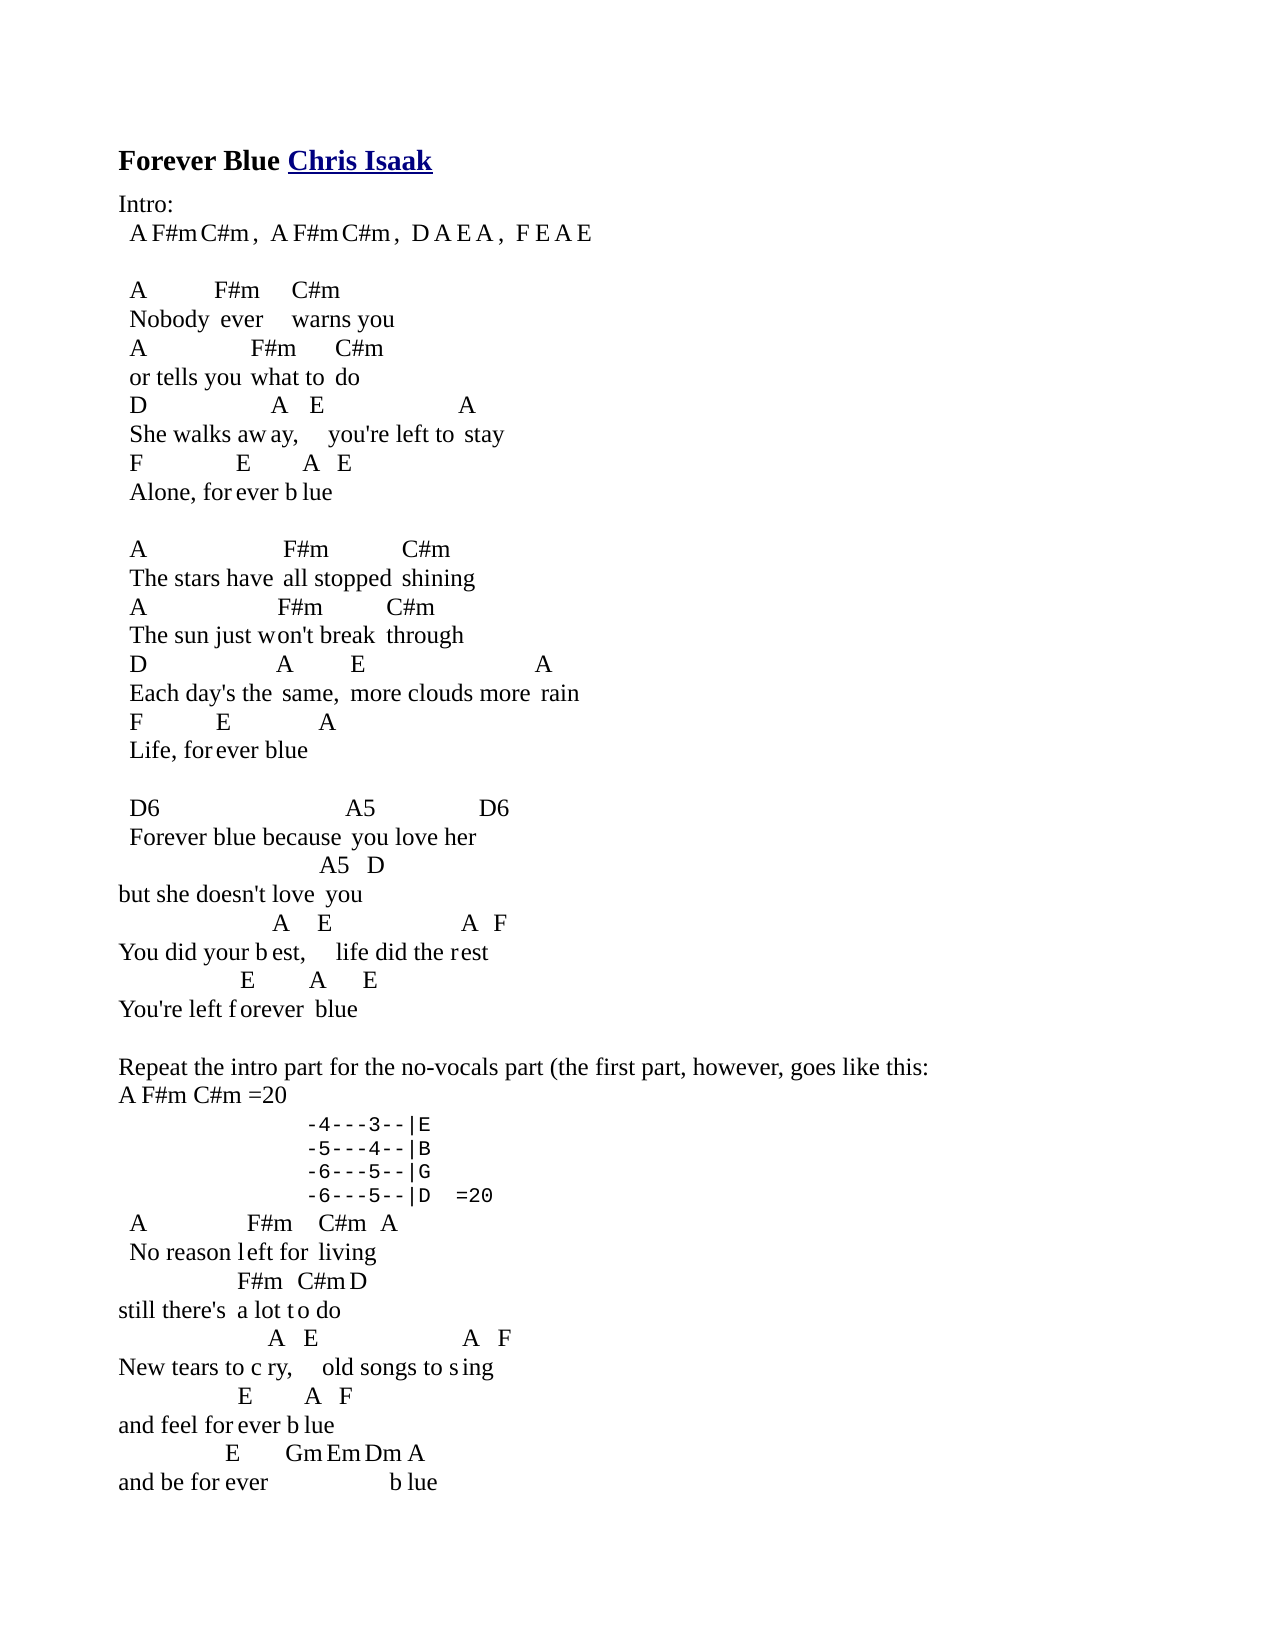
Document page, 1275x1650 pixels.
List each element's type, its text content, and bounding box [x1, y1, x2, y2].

table_cell through [386, 620, 479, 649]
table_cell [285, 1467, 326, 1496]
table_header [118, 965, 240, 994]
table_cell ing [462, 1352, 497, 1381]
table_cell [339, 1410, 362, 1438]
table_cell She walks aw [129, 419, 270, 448]
table_header D6 [479, 793, 519, 822]
table_cell lue [304, 1410, 338, 1438]
table_header [118, 390, 129, 419]
table_cell ever b [238, 1410, 304, 1438]
table_header , [498, 218, 516, 247]
table_cell [497, 1352, 521, 1381]
table_header A [309, 965, 362, 994]
table_header E [309, 390, 458, 419]
table_header A [129, 218, 151, 247]
table_cell The sun just w [129, 620, 277, 649]
table_cell ry, [267, 1352, 303, 1381]
table_cell [118, 735, 129, 764]
table_header A [554, 218, 576, 247]
table_header C#m [318, 1209, 380, 1237]
table_cell on't break [277, 620, 386, 649]
table_header F#m [277, 592, 386, 620]
text -5---4--|B [118, 1138, 1157, 1161]
table_cell [479, 822, 519, 850]
table_header A [318, 707, 345, 735]
table_header C#m [335, 333, 392, 362]
table_header A [129, 275, 214, 304]
table_cell rain [534, 678, 594, 707]
table_header , [253, 218, 270, 247]
table_header E [240, 965, 308, 994]
table_cell or tells you [129, 362, 250, 390]
table_header [118, 534, 129, 563]
table_cell [337, 477, 361, 505]
table_cell Forever blue because [129, 822, 345, 850]
table_header F [516, 218, 535, 247]
table_header D [367, 850, 394, 879]
table_cell same, [276, 678, 350, 707]
table_header [118, 1324, 267, 1352]
table_cell New tears to c [118, 1352, 267, 1381]
table_header Dm [364, 1439, 407, 1467]
table_header F#m [237, 1266, 297, 1295]
table_cell what to [250, 362, 335, 390]
table_header A [534, 649, 594, 678]
table_header [118, 1209, 129, 1237]
table_cell blue [309, 994, 362, 1023]
table_header [118, 649, 129, 678]
table_header D6 [129, 793, 345, 822]
table_header A [475, 218, 498, 247]
table_header Gm [285, 1439, 326, 1467]
table_header A [304, 1381, 338, 1410]
subtitle Forever Blue Chris Isaak [118, 143, 1157, 177]
table_header A [267, 1324, 303, 1352]
table_header F#m [283, 534, 402, 563]
table_header Repeat the intro part for the no-vocals part (the first part, however, goes like this: [118, 1052, 1026, 1080]
table_header F [129, 707, 216, 735]
table_cell [118, 477, 129, 505]
table_header [118, 707, 129, 735]
table_cell lue [302, 477, 337, 505]
table_header A [407, 1439, 453, 1467]
table_header [118, 793, 129, 822]
table_cell [118, 419, 129, 448]
table_header [118, 592, 129, 620]
table_cell Alone, for [129, 477, 236, 505]
table_cell orever [240, 994, 308, 1023]
table_header [118, 275, 129, 304]
table_header E [337, 448, 361, 477]
table_header D [411, 218, 434, 247]
table_header D [129, 390, 270, 419]
table_cell [118, 563, 129, 592]
table_cell a lot t [237, 1295, 297, 1323]
table_cell do [335, 362, 392, 390]
table_cell lue [407, 1467, 453, 1496]
table_cell Life, for [129, 735, 216, 764]
table_header , [394, 218, 411, 247]
table_cell No reason l [129, 1237, 247, 1266]
table_cell [118, 1237, 129, 1266]
text -4---3--|E [118, 1114, 1157, 1138]
table_cell [118, 822, 129, 850]
table_header E [303, 1324, 462, 1352]
table_header A [302, 448, 337, 477]
table_header E [236, 448, 302, 477]
table_header F [497, 1324, 521, 1352]
text -6---5--|D =20 [118, 1185, 1157, 1208]
table_cell ever [225, 1467, 285, 1496]
table_header [118, 1439, 225, 1467]
table_cell and feel for [118, 1410, 237, 1438]
table_cell but she doesn't love [118, 879, 319, 908]
table_cell life did the r [317, 937, 461, 965]
table_header C#m [200, 218, 252, 247]
table_cell you [319, 879, 367, 908]
table_header C#m [386, 592, 479, 620]
table_cell eft for [247, 1237, 318, 1266]
table_cell still there's [118, 1295, 237, 1323]
table_cell [118, 304, 129, 333]
table_header A [129, 333, 250, 362]
table_header F#m [293, 218, 342, 247]
table_cell ever b [236, 477, 302, 505]
table_header F#m [247, 1209, 318, 1237]
table_header A [270, 390, 309, 419]
table_header Intro: [118, 189, 182, 218]
table_cell more clouds more [350, 678, 534, 707]
table_header [118, 1266, 237, 1295]
table_header E [317, 908, 461, 937]
table_cell [349, 1295, 376, 1323]
table_cell ever [214, 304, 291, 333]
table_header [118, 850, 319, 879]
table_header A [129, 1209, 247, 1237]
table_header A F#m C#m =20 [118, 1080, 300, 1109]
table_cell stay [458, 419, 519, 448]
table_header A5 [345, 793, 479, 822]
table_cell [493, 937, 517, 965]
table_header E [535, 218, 554, 247]
table_cell and be for [118, 1467, 225, 1496]
table_header E [225, 1439, 285, 1467]
table_cell old songs to s [303, 1352, 462, 1381]
table_header F [493, 908, 517, 937]
table_cell living [318, 1237, 380, 1266]
table_header A [276, 649, 350, 678]
table_header A [434, 218, 456, 247]
table_header A [380, 1209, 407, 1237]
table_header [118, 448, 129, 477]
table_header [118, 908, 272, 937]
table_header [118, 218, 129, 247]
table_header D [129, 649, 276, 678]
table_header E [238, 1381, 304, 1410]
table_header A [272, 908, 317, 937]
table_cell warns you [291, 304, 413, 333]
table_cell b [364, 1467, 407, 1496]
table_header [118, 1109, 130, 1114]
table_header C#m [297, 1266, 349, 1295]
table_cell est [461, 937, 493, 965]
table_header E [576, 218, 600, 247]
table_header A5 [319, 850, 367, 879]
table_header F [129, 448, 236, 477]
table_cell You're left f [118, 994, 240, 1023]
table_cell [362, 994, 386, 1023]
table_cell shining [402, 563, 490, 592]
table_cell all stopped [283, 563, 402, 592]
table_header E [362, 965, 386, 994]
table_header F [339, 1381, 362, 1410]
table_cell ever blue [216, 735, 318, 764]
text -6---5--|G [118, 1161, 1157, 1185]
table_header A [270, 218, 293, 247]
table_header F#m [250, 333, 335, 362]
table_cell [118, 620, 129, 649]
table_cell ay, [270, 419, 309, 448]
table_header F#m [214, 275, 291, 304]
table_header A [458, 390, 519, 419]
table_header E [216, 707, 318, 735]
table_header A [461, 908, 493, 937]
table_cell [326, 1467, 364, 1496]
table_cell est, [272, 937, 317, 965]
table_cell Nobody [129, 304, 214, 333]
table_header [118, 333, 129, 362]
table_header D [349, 1266, 376, 1295]
table_cell you love her [345, 822, 479, 850]
table_header A [462, 1324, 497, 1352]
table_header A [129, 534, 283, 563]
table_header F#m [151, 218, 200, 247]
table_cell [318, 735, 345, 764]
table_header A [129, 592, 277, 620]
table_cell The stars have [129, 563, 283, 592]
table_header E [350, 649, 534, 678]
table_cell you're left to [309, 419, 458, 448]
table_cell [380, 1237, 407, 1266]
table_header E [456, 218, 475, 247]
table_cell You did your b [118, 937, 272, 965]
table_header C#m [402, 534, 490, 563]
table_cell o do [297, 1295, 349, 1323]
table_cell [118, 678, 129, 707]
table_header C#m [291, 275, 413, 304]
table_cell [118, 362, 129, 390]
table_header [118, 1381, 237, 1410]
table_cell Each day's the [129, 678, 276, 707]
table_header C#m [342, 218, 394, 247]
table_header Em [326, 1439, 364, 1467]
table_cell [367, 879, 394, 908]
